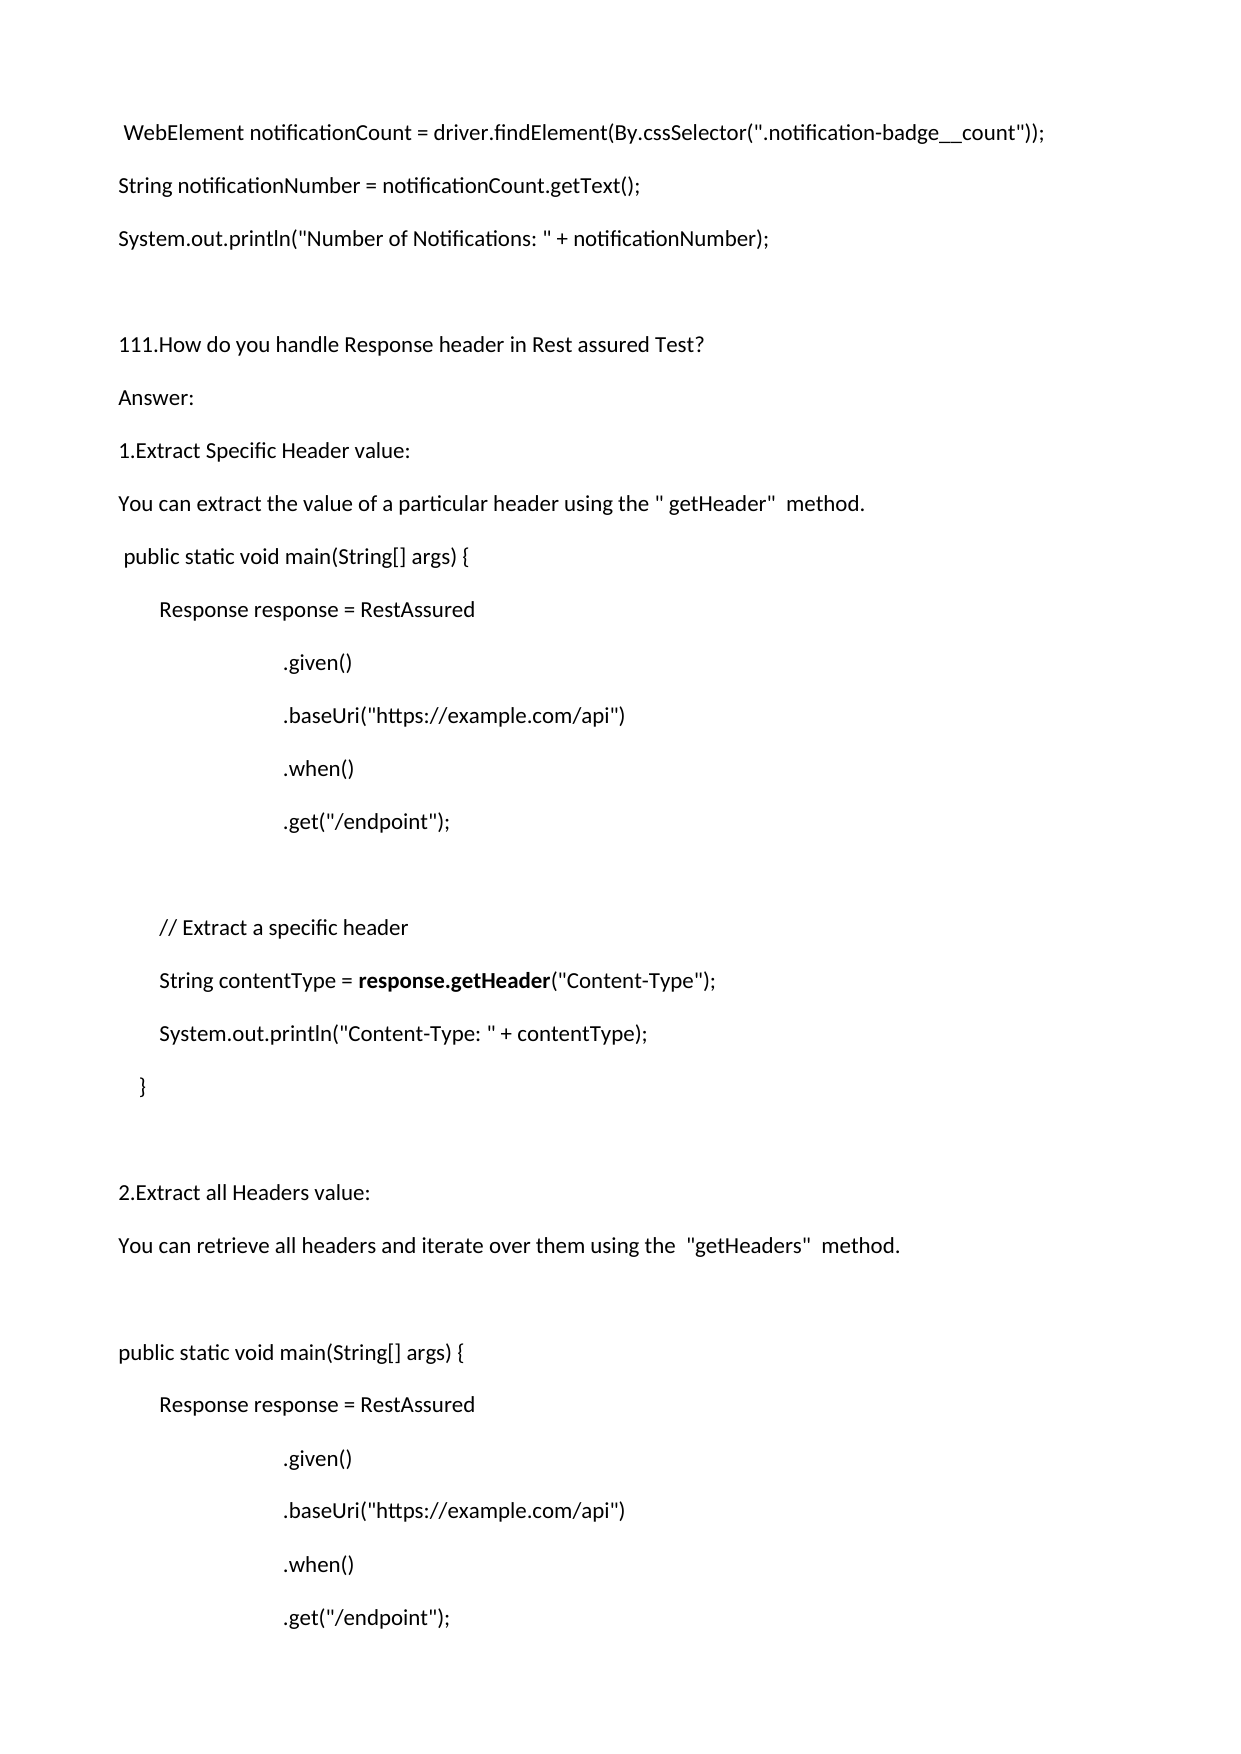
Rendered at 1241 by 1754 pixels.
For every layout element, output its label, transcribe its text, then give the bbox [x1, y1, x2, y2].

text public static void main(String[] args) { [118, 1338, 1122, 1366]
text Answer: [118, 383, 1122, 411]
text .baseUri("https://example.com/api") [118, 1497, 1122, 1525]
text String notificationNumber = notificationCount.getText(); [118, 171, 1122, 199]
text Response response = RestAssured [118, 595, 1122, 623]
text You can retrieve all headers and iterate over them using the "getHeaders" method. [118, 1232, 1122, 1259]
text Response response = RestAssured [118, 1391, 1122, 1419]
text .given() [118, 648, 1122, 676]
text public static void main(String[] args) { [118, 542, 1122, 570]
text System.out.println("Number of Notifications: " + notificationNumber); [118, 224, 1122, 252]
text You can extract the value of a particular header using the " getHeader" method. [118, 489, 1122, 517]
text String contentType = response.getHeader("Content-Type"); [118, 966, 1122, 994]
text .when() [118, 1550, 1122, 1578]
text .when() [118, 754, 1122, 782]
text .given() [118, 1444, 1122, 1472]
text .get("/endpoint"); [118, 1603, 1122, 1631]
text .get("/endpoint"); [118, 807, 1122, 835]
text WebElement notificationCount = driver.findElement(By.cssSelector(".notification-badge__count")); [118, 118, 1122, 146]
text // Extract a specific header [118, 913, 1122, 941]
text System.out.println("Content-Type: " + contentType); [118, 1019, 1122, 1047]
text } [118, 1072, 1122, 1101]
text 111.How do you handle Response header in Rest assured Test? [118, 330, 1122, 358]
text 1.Extract Specific Header value: [118, 436, 1122, 464]
text 2.Extract all Headers value: [118, 1178, 1122, 1207]
text .baseUri("https://example.com/api") [118, 701, 1122, 729]
